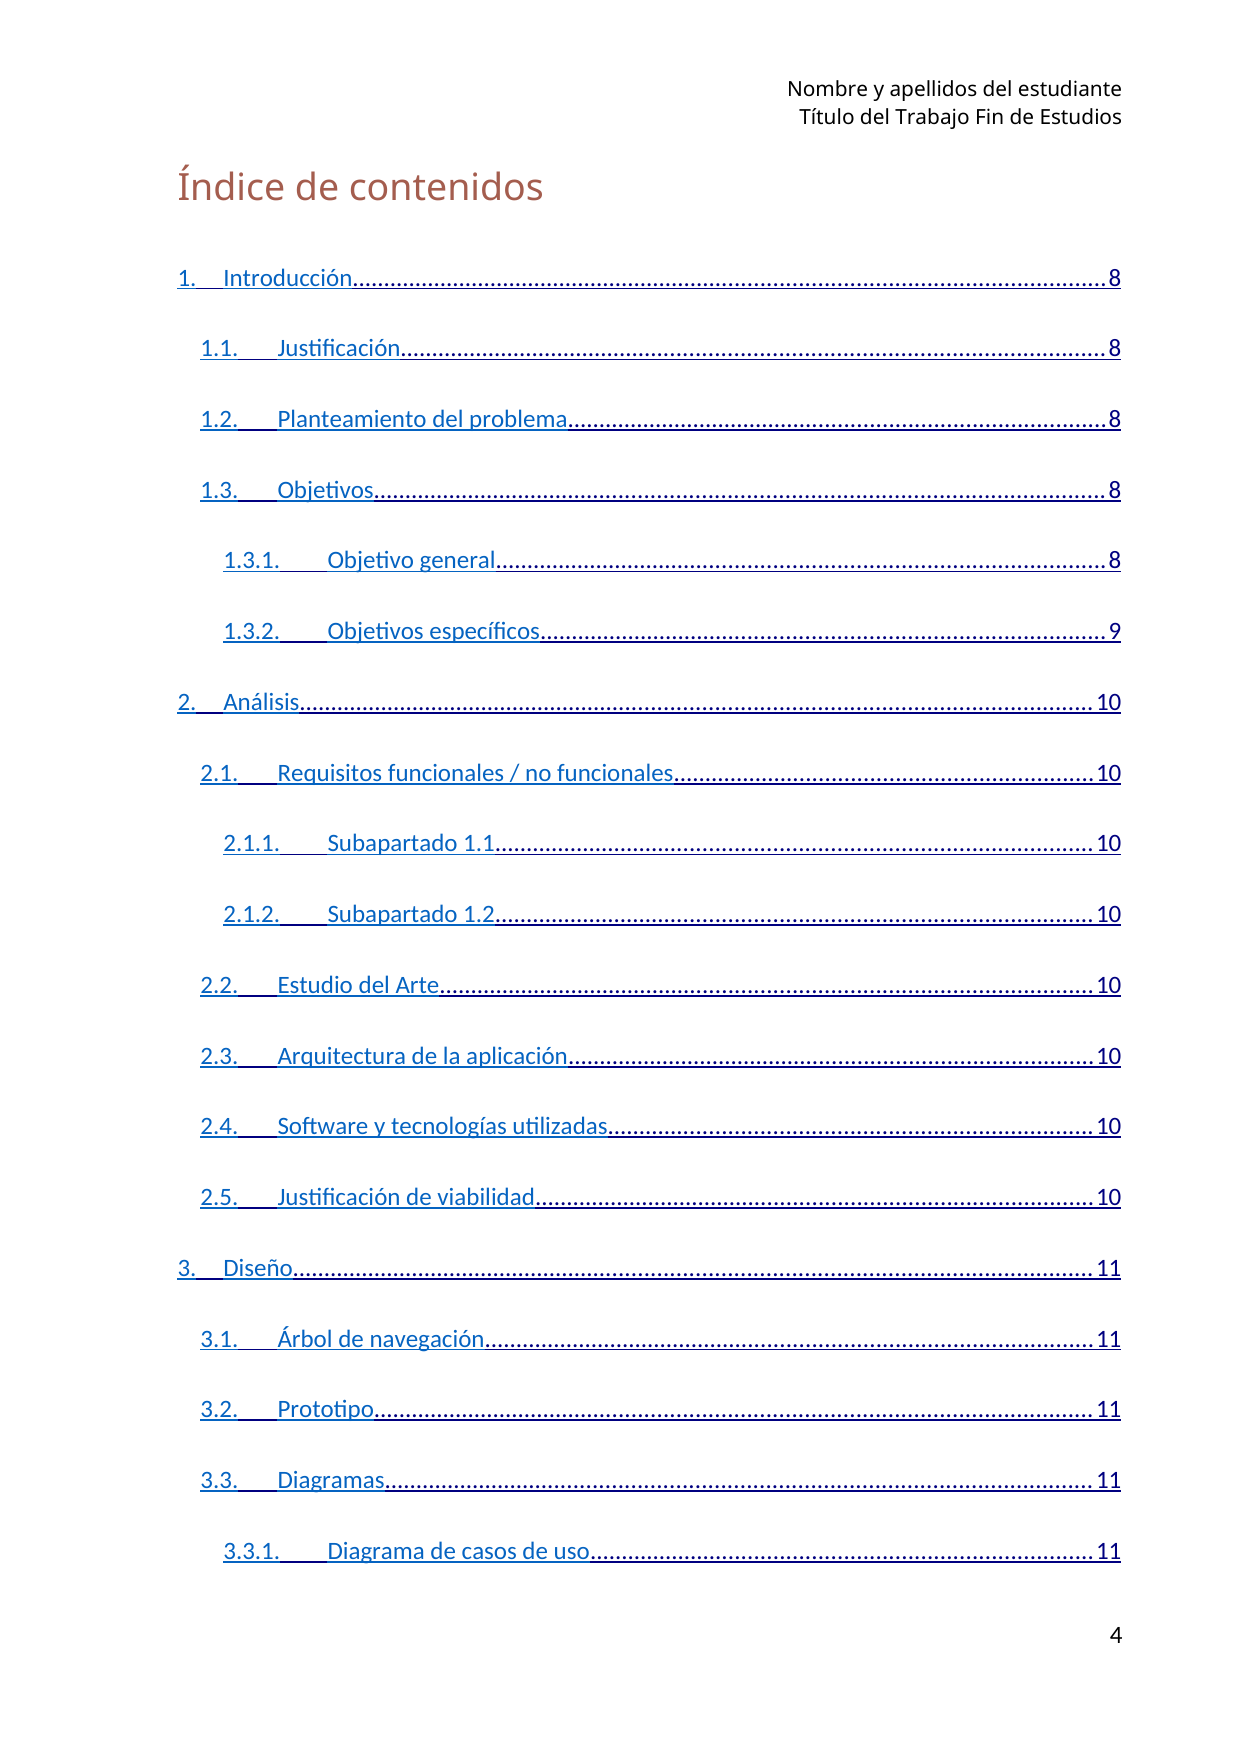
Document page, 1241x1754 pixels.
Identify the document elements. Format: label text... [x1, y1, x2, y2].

text 3.3.1. Diagrama de casos de uso 11 [223, 1535, 1122, 1565]
text 2.4. Software y tecnologías utilizadas 10 [200, 1111, 1122, 1141]
text 2.3. Arquitectura de la aplicación 10 [200, 1040, 1122, 1070]
text 3. Diseño 11 [177, 1252, 1122, 1282]
text 1.3.1. Objetivo general 8 [223, 545, 1122, 575]
text 1.1. Justificación 8 [200, 332, 1122, 363]
text 2.1. Requisitos funcionales / no funcionales 10 [200, 757, 1122, 787]
text 3.3. Diagramas 11 [200, 1464, 1122, 1495]
text 1.3.2. Objetivos específicos 9 [223, 615, 1122, 646]
text 1.2. Planteamiento del problema 8 [200, 403, 1122, 434]
text 1.3. Objetivos 8 [200, 474, 1122, 504]
text 1. Introducción 8 [177, 262, 1122, 292]
text 3.2. Prototipo 11 [200, 1393, 1122, 1424]
text 2.2. Estudio del Arte 10 [200, 969, 1122, 999]
text 2.5. Justificación de viabilidad 10 [200, 1181, 1122, 1212]
text 3.1. Árbol de navegación 11 [200, 1323, 1122, 1353]
text Índice de contenidos [177, 160, 1122, 211]
text 2.1.1. Subapartado 1.1 10 [223, 828, 1122, 858]
text 2.1.2. Subapartado 1.2 10 [223, 898, 1122, 929]
text 2. Análisis 10 [177, 686, 1122, 717]
